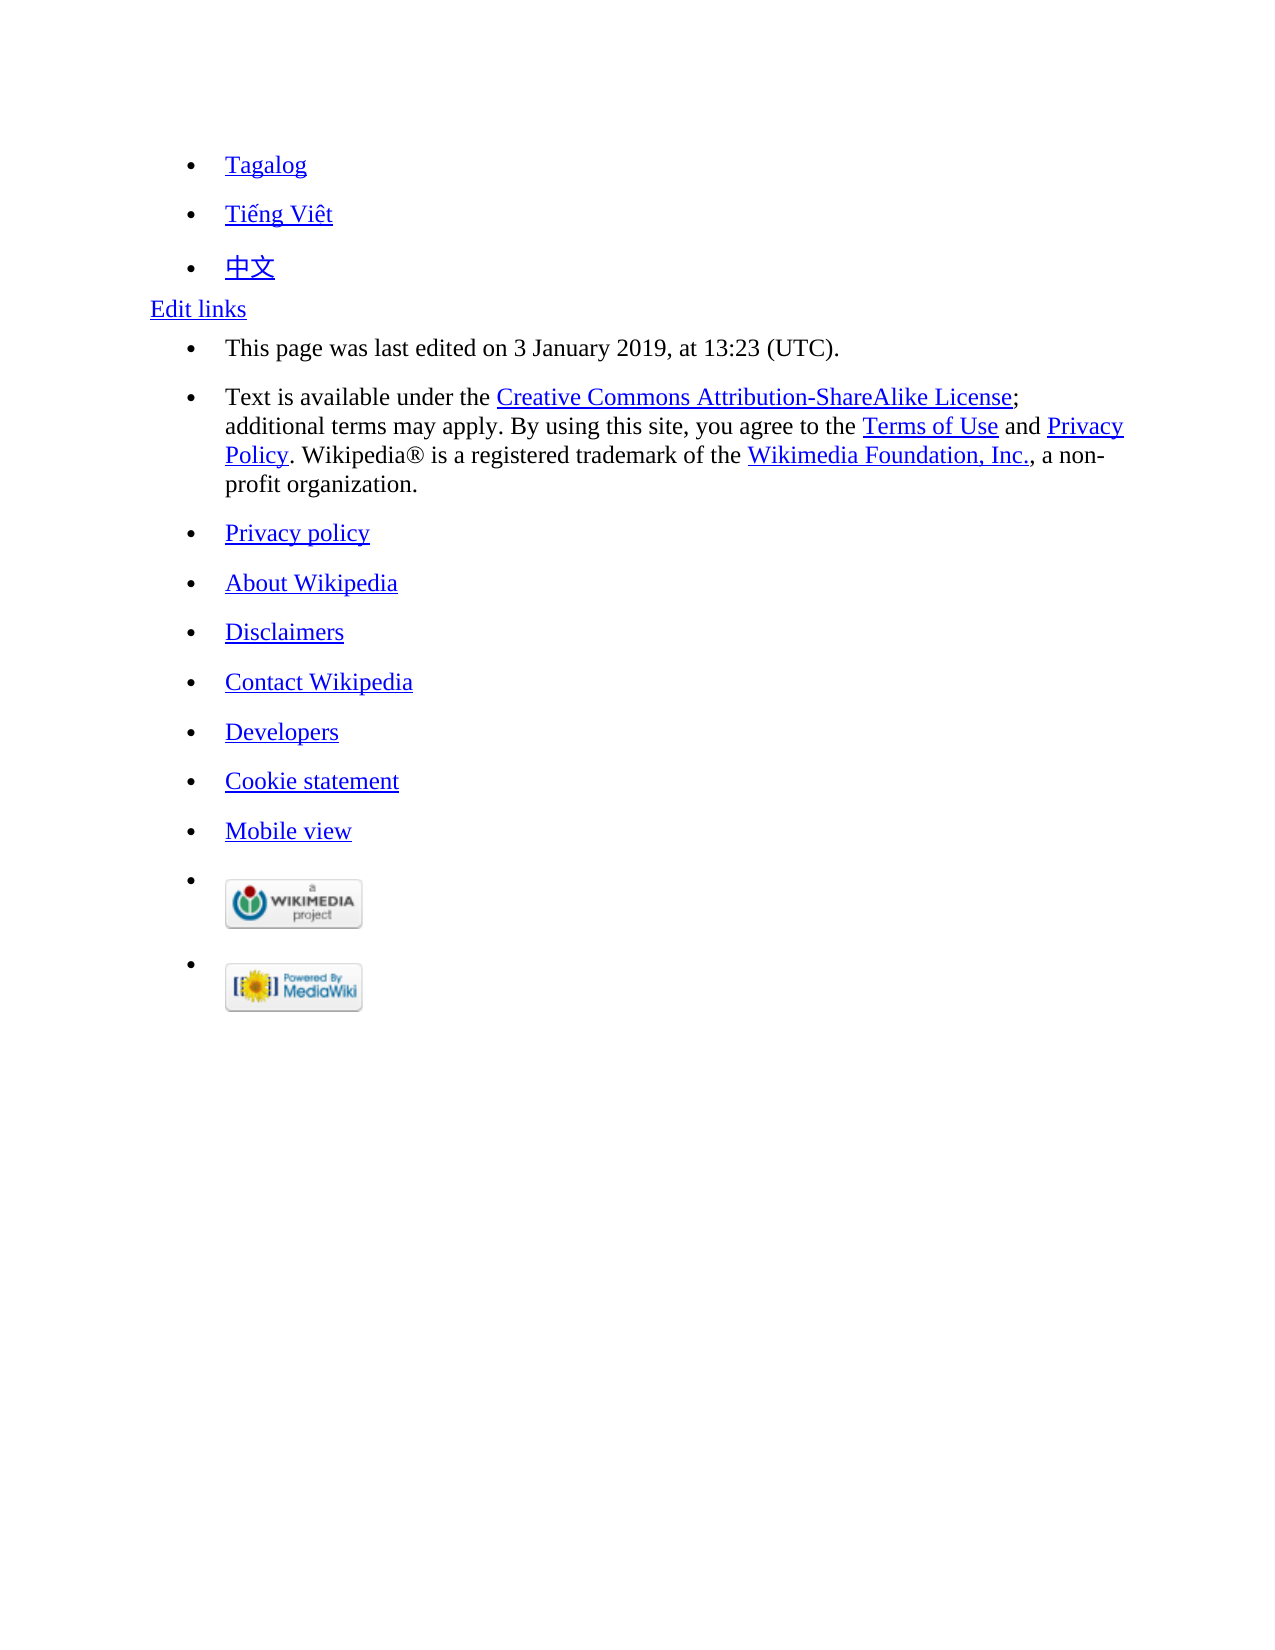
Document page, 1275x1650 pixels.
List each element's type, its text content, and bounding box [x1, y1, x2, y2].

list Privacy policy [187, 518, 1125, 547]
list Disclaimers [187, 617, 1125, 646]
list Tagalog [187, 150, 1125, 179]
list Developers [187, 717, 1125, 745]
list Tiếng Việt [187, 199, 1125, 228]
list Contact Wikipedia [187, 667, 1125, 696]
list About Wikipedia [187, 568, 1125, 597]
list Cookie statement [187, 766, 1125, 795]
text Edit links [150, 294, 1125, 322]
list Text is available under the Creative Commons Attribution-ShareAlike License; additional terms may apply. By using this site, you agree to the Terms of Use and Privacy Policy. Wikipedia® is a registered trademark of the Wikimedia Foundation, Inc., a non-profit organization. [187, 382, 1125, 497]
list 中文 [187, 249, 1125, 283]
list This page was last edited on 3 January 2019, at 13:23 (UTC). [187, 333, 1125, 362]
list Mobile view [187, 816, 1125, 844]
